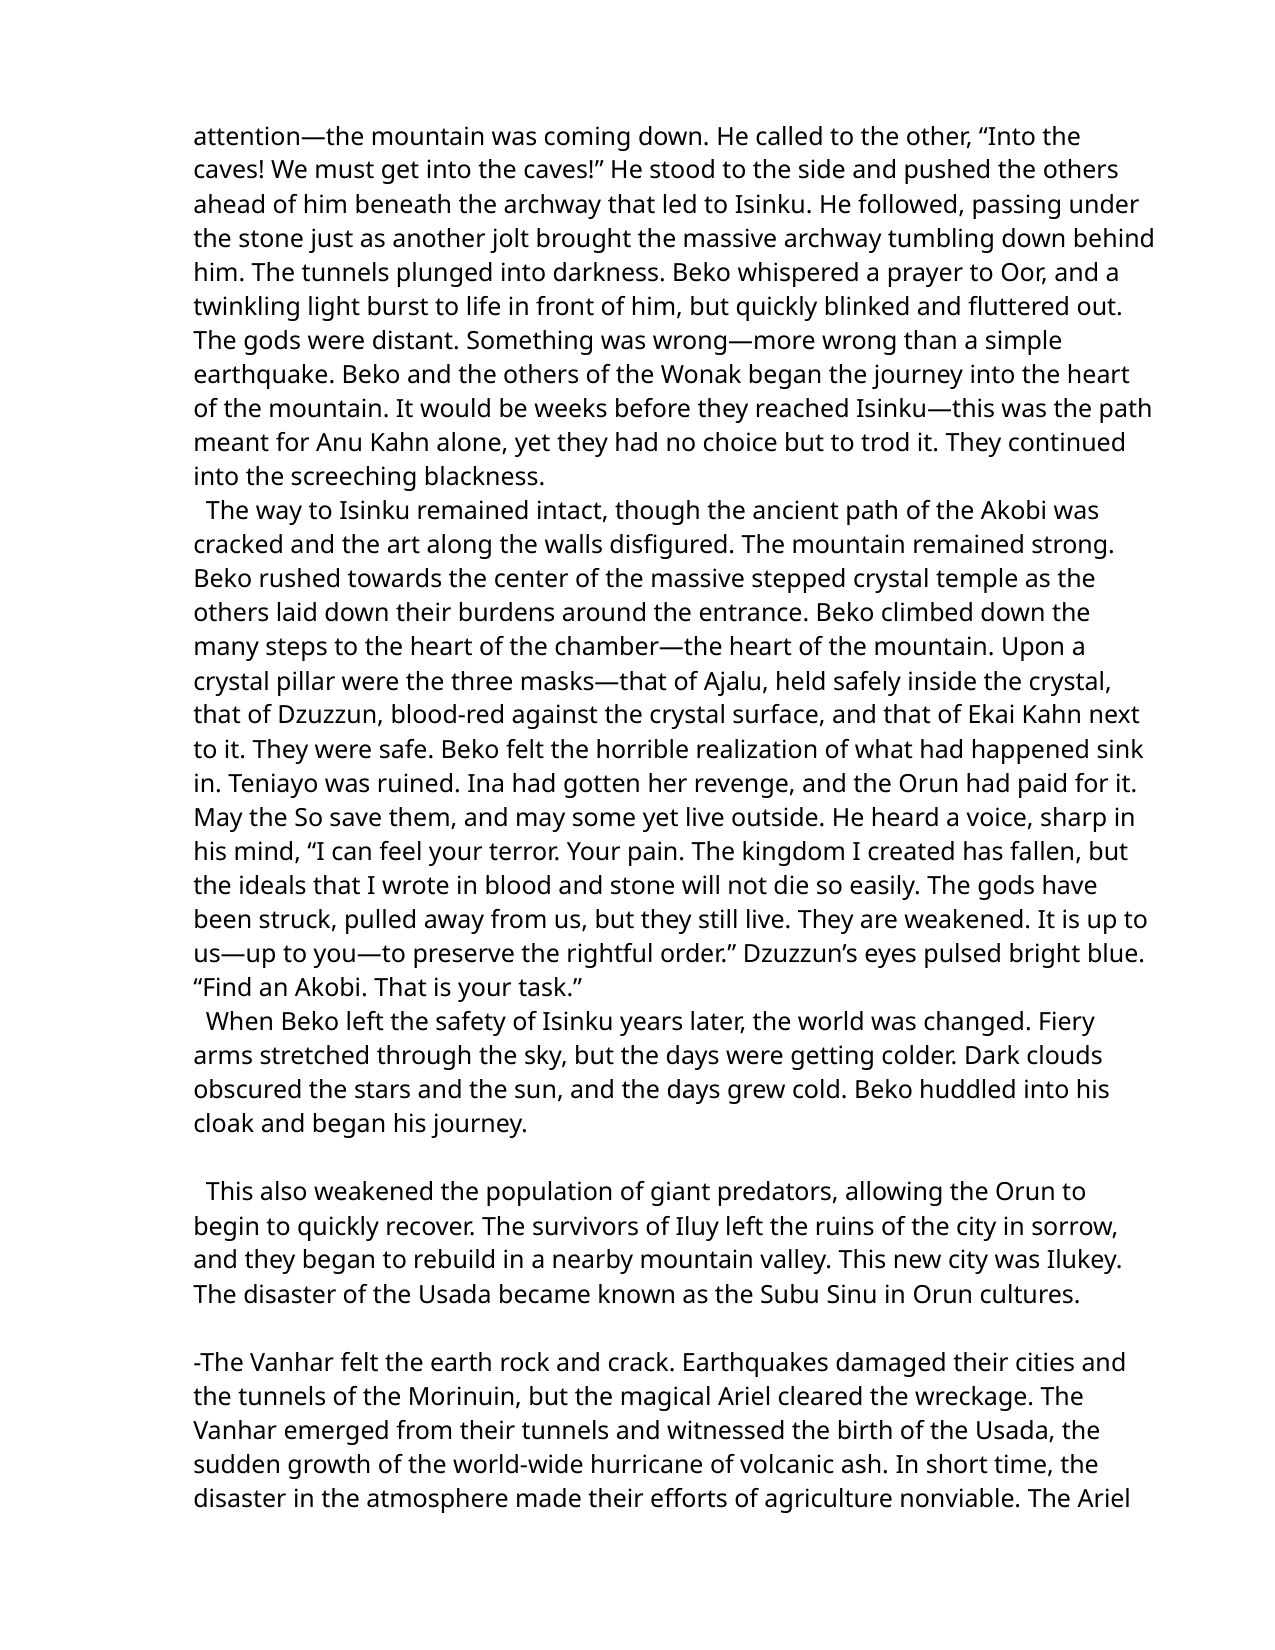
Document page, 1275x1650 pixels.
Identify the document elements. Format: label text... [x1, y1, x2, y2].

text This also weakened the population of giant predators, allowing the Orun to begin to quickly recover. The survivors of Iluy left the ruins of the city in sorrow, and they began to rebuild in a nearby mountain valley. This new city was Ilukey. The disaster of the Usada became known as the Subu Sinu in Orun cultures. [193, 1174, 1157, 1310]
text When Beko left the safety of Isinku years later, the world was changed. Fiery arms stretched through the sky, but the days were getting colder. Dark clouds obscured the stars and the sun, and the days grew cold. Beko huddled into his cloak and began his journey. [193, 1004, 1157, 1140]
text The way to Isinku remained intact, though the ancient path of the Akobi was cracked and the art along the walls disfigured. The mountain remained strong. Beko rushed towards the center of the massive stepped crystal temple as the others laid down their burdens around the entrance. Beko climbed down the many steps to the heart of the chamber—the heart of the mountain. Upon a crystal pillar were the three masks—that of Ajalu, held safely inside the crystal, that of Dzuzzun, blood-red against the crystal surface, and that of Ekai Kahn next to it. They were safe. Beko felt the horrible realization of what had happened sink in. Teniayo was ruined. Ina had gotten her revenge, and the Orun had paid for it. May the So save them, and may some yet live outside. He heard a voice, sharp in his mind, “I can feel your terror. Your pain. The kingdom I created has fallen, but the ideals that I wrote in blood and stone will not die so easily. The gods have been struck, pulled away from us, but they still live. They are weakened. It is up to us—up to you—to preserve the rightful order.” Dzuzzun’s eyes pulsed bright blue. “Find an Akobi. That is your task.” [193, 493, 1157, 1004]
text attention—the mountain was coming down. He called to the other, “Into the caves! We must get into the caves!” He stood to the side and pushed the others ahead of him beneath the archway that led to Isinku. He followed, passing under the stone just as another jolt brought the massive archway tumbling down behind him. The tunnels plunged into darkness. Beko whispered a prayer to Oor, and a twinkling light burst to life in front of him, but quickly blinked and fluttered out. The gods were distant. Something was wrong—more wrong than a simple earthquake. Beko and the others of the Wonak began the journey into the heart of the mountain. It would be weeks before they reached Isinku—this was the path meant for Anu Kahn alone, yet they had no choice but to trod it. They continued into the screeching blackness. [193, 118, 1157, 493]
text -The Vanhar felt the earth rock and crack. Earthquakes damaged their cities and the tunnels of the Morinuin, but the magical Ariel cleared the wreckage. The Vanhar emerged from their tunnels and witnessed the birth of the Usada, the sudden growth of the world-wide hurricane of volcanic ash. In short time, the disaster in the atmosphere made their efforts of agriculture nonviable. The Ariel [193, 1344, 1157, 1515]
